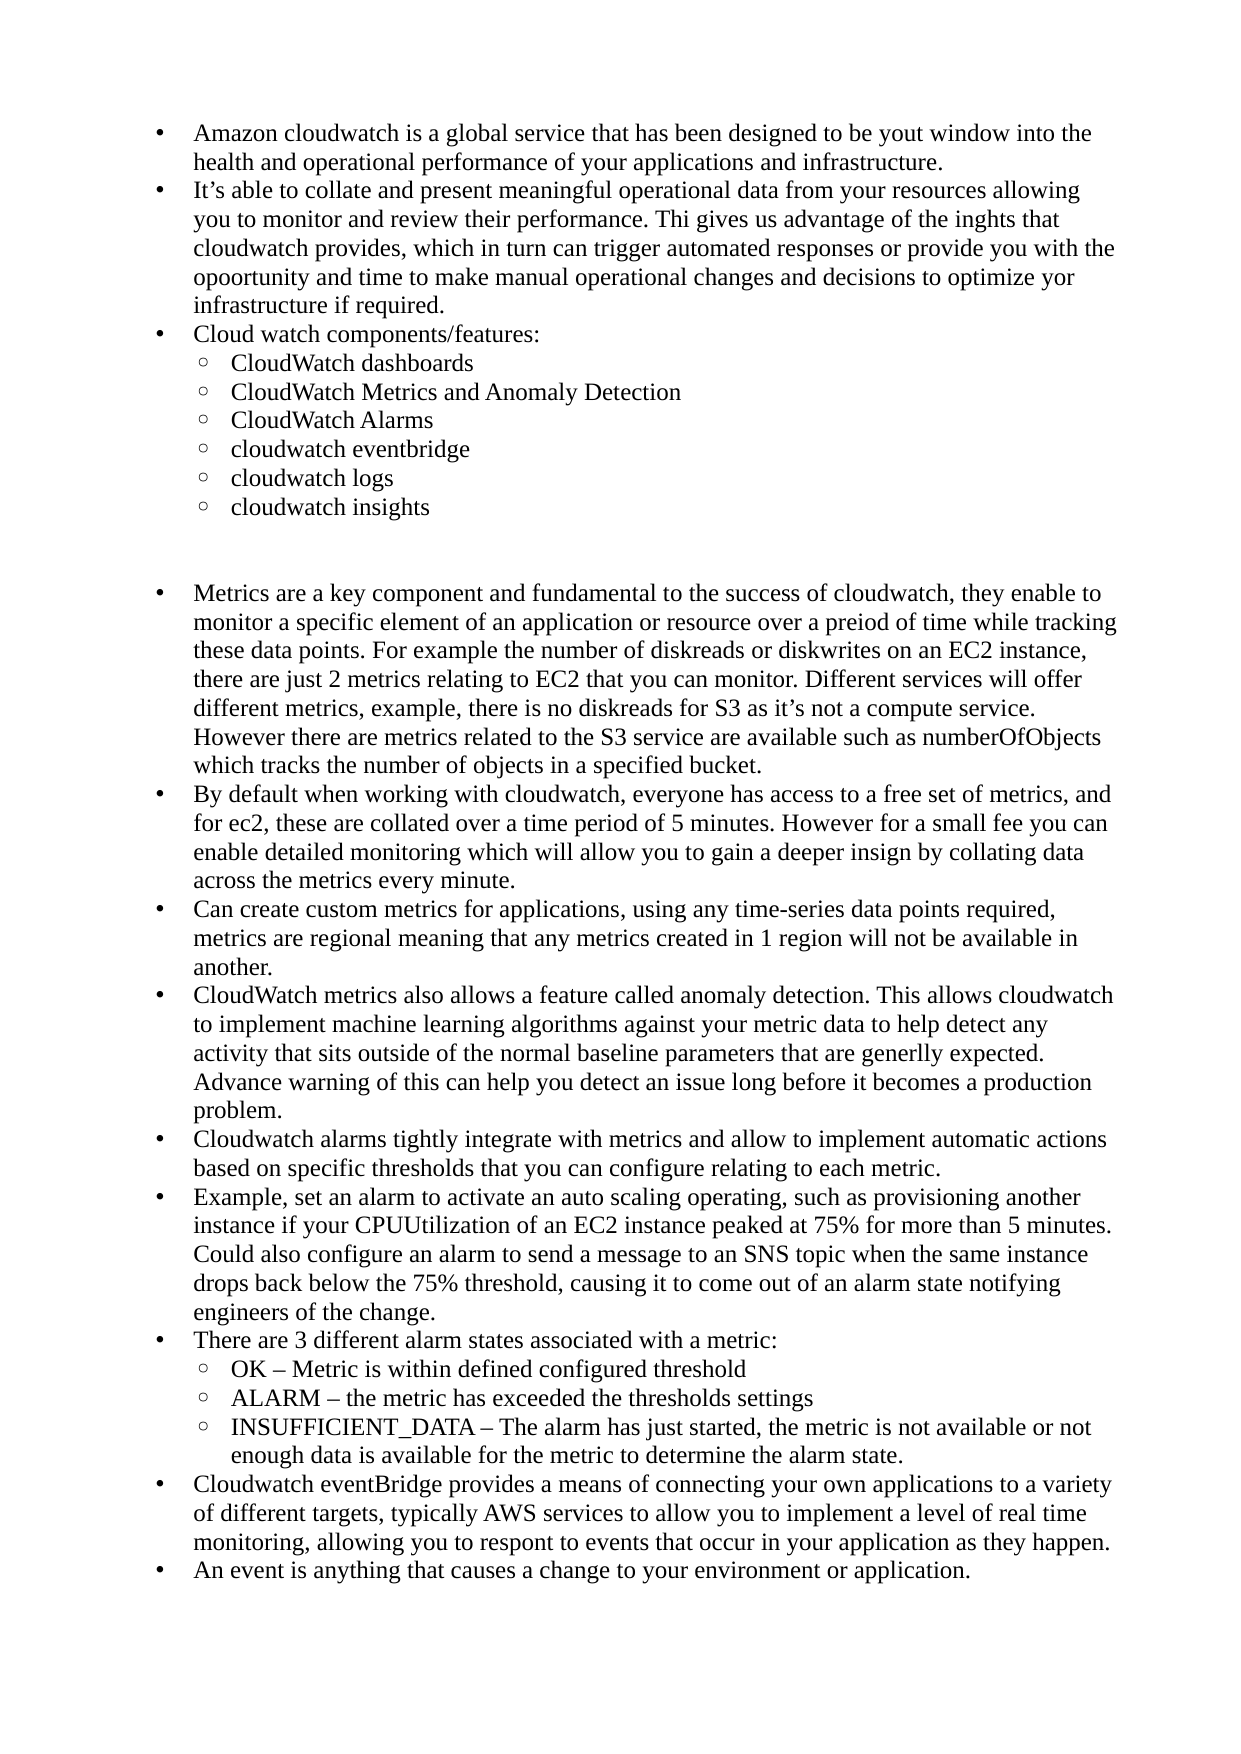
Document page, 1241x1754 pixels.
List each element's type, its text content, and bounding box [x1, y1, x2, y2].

list There are 3 different alarm states associated with a metric: [156, 1326, 1122, 1354]
list cloudwatch eventbridge [193, 434, 1122, 463]
list OK – Metric is within defined configured threshold [193, 1354, 1122, 1383]
list Amazon cloudwatch is a global service that has been designed to be yout window into the health and operational performance of your applications and infrastructure. [156, 118, 1122, 176]
list CloudWatch dashboards [193, 348, 1122, 377]
list CloudWatch metrics also allows a feature called anomaly detection. This allows cloudwatch to implement machine learning algorithms against your metric data to help detect any activity that sits outside of the normal baseline parameters that are generlly expected. Advance warning of this can help you detect an issue long before it becomes a production problem. [156, 981, 1122, 1124]
list INSUFFICIENT_DATA – The alarm has just started, the metric is not available or not enough data is available for the metric to determine the alarm state. [193, 1412, 1122, 1469]
list ALARM – the metric has exceeded the thresholds settings [193, 1383, 1122, 1412]
list Cloudwatch alarms tightly integrate with metrics and allow to implement automatic actions based on specific thresholds that you can configure relating to each metric. [156, 1124, 1122, 1182]
list It’s able to collate and present meaningful operational data from your resources allowing you to monitor and review their performance. Thi gives us advantage of the inghts that cloudwatch provides, which in turn can trigger automated responses or provide you with the opoortunity and time to make manual operational changes and decisions to optimize yor infrastructure if required. [156, 176, 1122, 319]
list cloudwatch logs [193, 463, 1122, 492]
list cloudwatch insights [193, 492, 1122, 521]
list By default when working with cloudwatch, everyone has access to a free set of metrics, and for ec2, these are collated over a time period of 5 minutes. However for a small fee you can enable detailed monitoring which will allow you to gain a deeper insign by collating data across the metrics every minute. [156, 779, 1122, 894]
list Cloudwatch eventBridge provides a means of connecting your own applications to a variety of different targets, typically AWS services to allow you to implement a level of real time monitoring, allowing you to respont to events that occur in your application as they happen. [156, 1469, 1122, 1556]
list Can create custom metrics for applications, using any time-series data points required, metrics are regional meaning that any metrics created in 1 region will not be available in another. [156, 894, 1122, 981]
list An event is anything that causes a change to your environment or application. [156, 1556, 1122, 1584]
list Cloud watch components/features: [156, 319, 1122, 348]
list CloudWatch Alarms [193, 406, 1122, 434]
list Example, set an alarm to activate an auto scaling operating, such as provisioning another instance if your CPUUtilization of an EC2 instance peaked at 75% for more than 5 minutes. Could also configure an alarm to send a message to an SNS topic when the same instance drops back below the 75% threshold, causing it to come out of an alarm state notifying engineers of the change. [156, 1182, 1122, 1326]
list Metrics are a key component and fundamental to the success of cloudwatch, they enable to monitor a specific element of an application or resource over a preiod of time while tracking these data points. For example the number of diskreads or diskwrites on an EC2 instance, there are just 2 metrics relating to EC2 that you can monitor. Different services will offer different metrics, example, there is no diskreads for S3 as it’s not a compute service. However there are metrics related to the S3 service are available such as numberOfObjects which tracks the number of objects in a specified bucket. [156, 578, 1122, 779]
list CloudWatch Metrics and Anomaly Detection [193, 377, 1122, 406]
